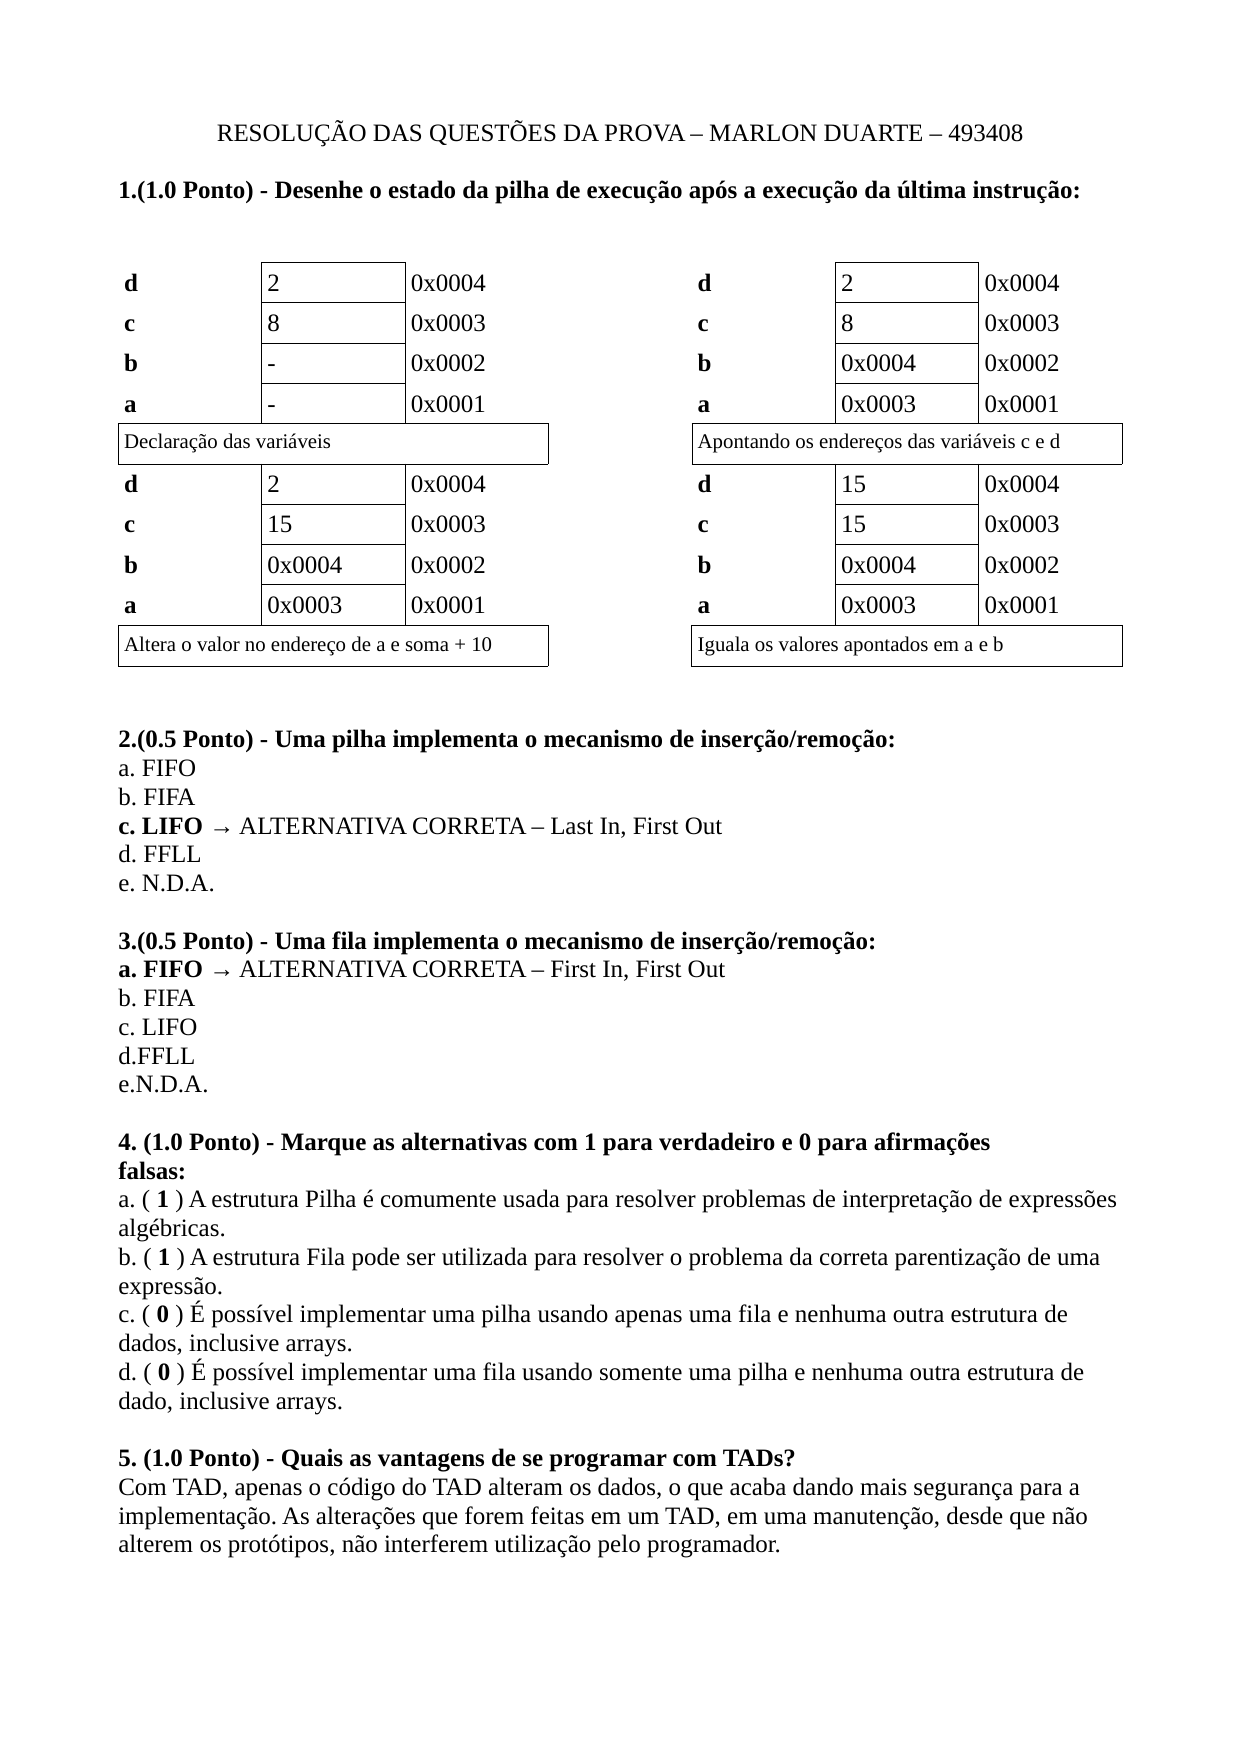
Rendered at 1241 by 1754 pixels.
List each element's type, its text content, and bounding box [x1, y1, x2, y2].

table_cell 0x0002 [406, 544, 548, 584]
table_cell 0x0001 [406, 584, 548, 625]
table_cell c [118, 302, 261, 342]
table_cell 0x0003 [836, 384, 978, 423]
text b. FIFA [118, 782, 1122, 811]
table_cell a [118, 584, 261, 625]
table_cell 0x0004 [406, 465, 548, 504]
text Com TAD, apenas o código do TAD alteram os dados, o que acaba dando mais segurança para a implementação. As alterações que forem feitas em um TAD, em uma manutenção, desde que não alterem os protótipos, não interferem utilização pelo programador. [118, 1472, 1122, 1558]
table_cell b [692, 343, 835, 383]
table_cell [548, 504, 692, 544]
table_cell [548, 464, 692, 504]
text b. ( 1 ) A estrutura Fila pode ser utilizada para resolver o problema da correta parentização de uma expressão. [118, 1242, 1122, 1299]
table_cell [549, 625, 691, 666]
table_header 0x0004 [406, 262, 548, 302]
text a. ( 1 ) A estrutura Pilha é comumente usada para resolver problemas de interpretação de expressões algébricas. [118, 1184, 1122, 1242]
text falsas: [118, 1156, 1122, 1184]
table_header [548, 262, 692, 302]
table_cell 0x0001 [406, 383, 548, 423]
table_cell 0x0003 [836, 585, 978, 625]
text 5. (1.0 Ponto) - Quais as vantagens de se programar com TADs? [118, 1443, 1122, 1472]
text 1.(1.0 Ponto) - Desenhe o estado da pilha de execução após a execução da última instrução: [118, 176, 1122, 204]
table_cell a [692, 383, 835, 423]
table_cell - [262, 384, 405, 423]
text 2.(0.5 Ponto) - Uma pilha implementa o mecanismo de inserção/remoção: [118, 724, 1122, 753]
text d.FFLL [118, 1041, 1122, 1069]
table_cell [548, 302, 692, 342]
table_cell d [118, 465, 261, 504]
table_cell 0x0004 [836, 545, 978, 584]
table_cell Declaração das variáveis [119, 424, 548, 463]
table_cell 0x0003 [262, 585, 405, 625]
table_cell c [692, 504, 835, 544]
text 3.(0.5 Ponto) - Uma fila implementa o mecanismo de inserção/remoção: [118, 926, 1122, 954]
table_cell [548, 383, 692, 423]
table_cell [549, 423, 692, 463]
text a. FIFO [118, 753, 1122, 782]
text a. FIFO → ALTERNATIVA CORRETA – First In, First Out [118, 954, 1122, 983]
table_cell 15 [262, 505, 405, 544]
text c. LIFO [118, 1012, 1122, 1041]
table_cell b [692, 544, 835, 584]
table_cell [548, 584, 692, 625]
text d. FFLL [118, 839, 1122, 868]
text e. N.D.A. [118, 868, 1122, 897]
table_cell 8 [836, 303, 978, 342]
table_cell 0x0002 [979, 343, 1122, 383]
table_header d [118, 262, 261, 302]
table_header 2 [836, 263, 978, 302]
table_cell 0x0003 [979, 504, 1122, 544]
table_cell 8 [262, 303, 405, 342]
text e.N.D.A. [118, 1069, 1122, 1098]
table_cell 0x0002 [406, 343, 548, 383]
text 4. (1.0 Ponto) - Marque as alternativas com 1 para verdadeiro e 0 para afirmações [118, 1127, 1122, 1156]
table_cell [548, 544, 692, 584]
text c. ( 0 ) É possível implementar uma pilha usando apenas uma fila e nenhuma outra estrutura de dados, inclusive arrays. [118, 1299, 1122, 1357]
table_cell b [118, 544, 261, 584]
table_cell Apontando os endereços das variáveis c e d [693, 424, 1122, 463]
table_cell - [262, 344, 405, 383]
table_header d [692, 262, 835, 302]
table_header 0x0004 [979, 262, 1122, 302]
table_cell 0x0001 [979, 584, 1122, 625]
table_cell c [692, 302, 835, 342]
table_cell 0x0001 [979, 383, 1122, 423]
table_cell 0x0003 [406, 504, 548, 544]
table_cell 0x0004 [836, 344, 978, 383]
table_cell 0x0003 [979, 302, 1122, 342]
table_cell c [118, 504, 261, 544]
table_cell 0x0004 [262, 545, 405, 584]
table_header 2 [262, 263, 405, 302]
table_cell a [118, 383, 261, 423]
table_cell 15 [836, 465, 978, 504]
table_cell 2 [262, 465, 405, 504]
table_cell d [692, 465, 835, 504]
text RESOLUÇÃO DAS QUESTÕES DA PROVA – MARLON DUARTE – 493408 [118, 118, 1122, 147]
text d. ( 0 ) É possível implementar uma fila usando somente uma pilha e nenhuma outra estrutura de dado, inclusive arrays. [118, 1357, 1122, 1414]
table_cell 0x0004 [979, 465, 1122, 504]
table_cell Iguala os valores apontados em a e b [692, 626, 1122, 666]
table_cell b [118, 343, 261, 383]
table_cell 0x0002 [979, 544, 1122, 584]
table_cell 15 [836, 505, 978, 544]
table_cell a [692, 584, 835, 625]
text c. LIFO → ALTERNATIVA CORRETA – Last In, First Out [118, 811, 1122, 839]
table_cell Altera o valor no endereço de a e soma + 10 [119, 626, 548, 666]
text b. FIFA [118, 983, 1122, 1012]
table_cell 0x0003 [406, 302, 548, 342]
table_cell [548, 343, 692, 383]
